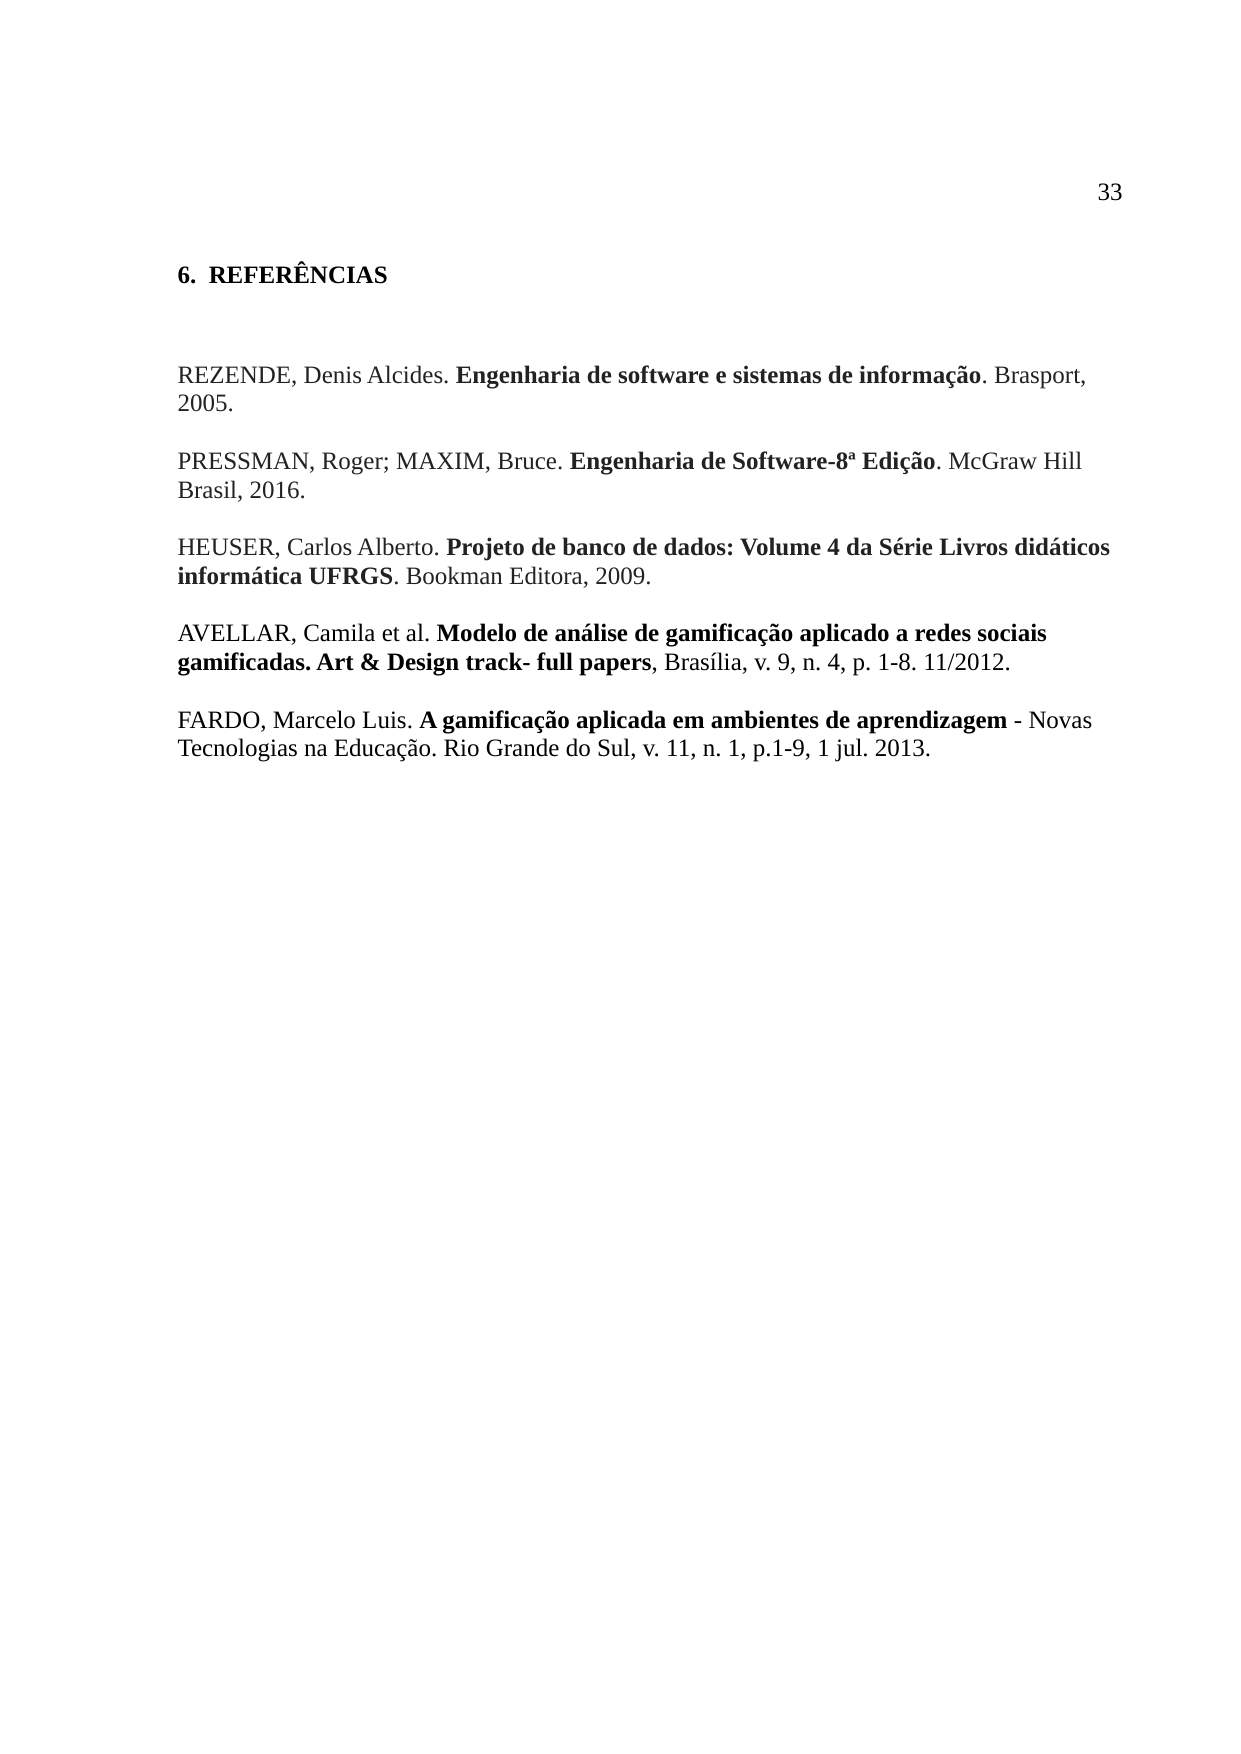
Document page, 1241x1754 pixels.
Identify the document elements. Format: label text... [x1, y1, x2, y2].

text REZENDE, Denis Alcides. Engenharia de software e sistemas de informação. Brasport, 2005. PRESSMAN, Roger; MAXIM, Bruce. Engenharia de Software-8ª Edição. McGraw Hill Brasil, 2016. HEUSER, Carlos Alberto. Projeto de banco de dados: Volume 4 da Série Livros didáticos informática UFRGS. Bookman Editora, 2009. AVELLAR, Camila et al. Modelo de análise de gamificação aplicado a redes sociais gamificadas. Art & Design track- full papers, Brasília, v. 9, n. 4, p. 1-8. 11/2012. FARDO, Marcelo Luis. A gamificação aplicada em ambientes de aprendizagem - Novas Tecnologias na Educação. Rio Grande do Sul, v. 11, n. 1, p.1-9, 1 jul. 2013. [177, 360, 1122, 762]
subtitle Referências [177, 260, 1004, 289]
